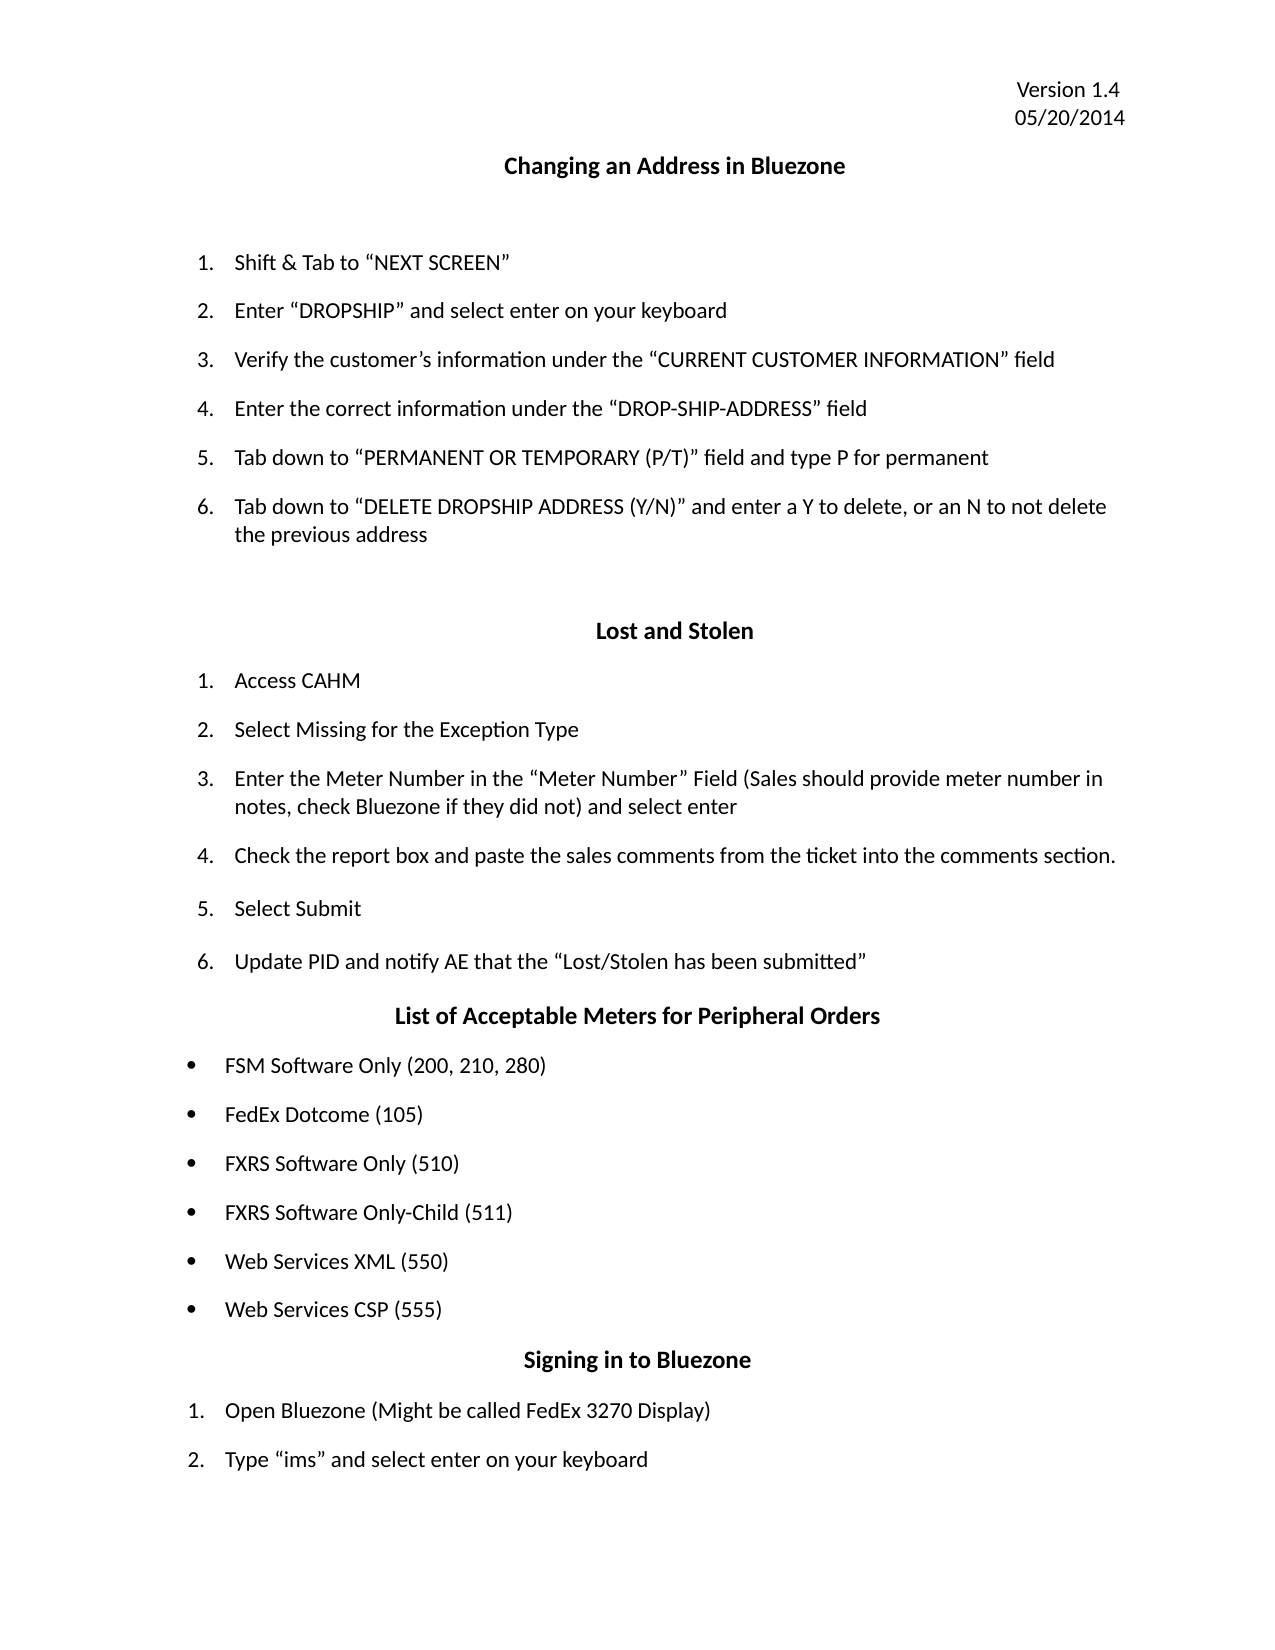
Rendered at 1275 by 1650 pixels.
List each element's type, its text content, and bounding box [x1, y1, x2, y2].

list Enter the correct information under the “DROP-SHIP-ADDRESS” field [197, 394, 1125, 422]
list Select Submit [197, 894, 1125, 922]
list Type “ims” and select enter on your keyboard [187, 1445, 1125, 1473]
list Tab down to “DELETE DROPSHIP ADDRESS (Y/N)” and enter a Y to delete, or an N to not delete the previous address [197, 492, 1125, 548]
list Check the report box and paste the sales comments from the ticket into the comments section. [197, 841, 1125, 869]
list FXRS Software Only (510) [187, 1149, 1125, 1177]
list Shift & Tab to “NEXT SCREEN” [197, 248, 1125, 276]
list Web Services CSP (555) [187, 1296, 1125, 1324]
list Select Missing for the Exception Type [197, 715, 1125, 743]
list FedEx Dotcome (105) [187, 1100, 1125, 1128]
list Lost and Stolen [225, 615, 1125, 646]
list Access CAHM [197, 666, 1125, 694]
list Open Bluezone (Might be called FedEx 3270 Display) [187, 1396, 1125, 1424]
list Verify the customer’s information under the “CURRENT CUSTOMER INFORMATION” field [197, 345, 1125, 373]
list Changing an Address in Bluezone [225, 150, 1125, 181]
list Enter the Meter Number in the “Meter Number” Field (Sales should provide meter number in notes, check Bluezone if they did not) and select enter [197, 764, 1125, 820]
list FSM Software Only (200, 210, 280) [187, 1051, 1125, 1079]
text Signing in to Bluezone [150, 1344, 1125, 1375]
list Tab down to “PERMANENT OR TEMPORARY (P/T)” field and type P for permanent [197, 443, 1125, 471]
list FXRS Software Only-Child (511) [187, 1198, 1125, 1226]
list Update PID and notify AE that the “Lost/Stolen has been submitted” [197, 947, 1125, 975]
list Web Services XML (550) [187, 1247, 1125, 1275]
list Enter “DROPSHIP” and select enter on your keyboard [197, 296, 1125, 324]
text List of Acceptable Meters for Peripheral Orders [150, 1000, 1125, 1031]
